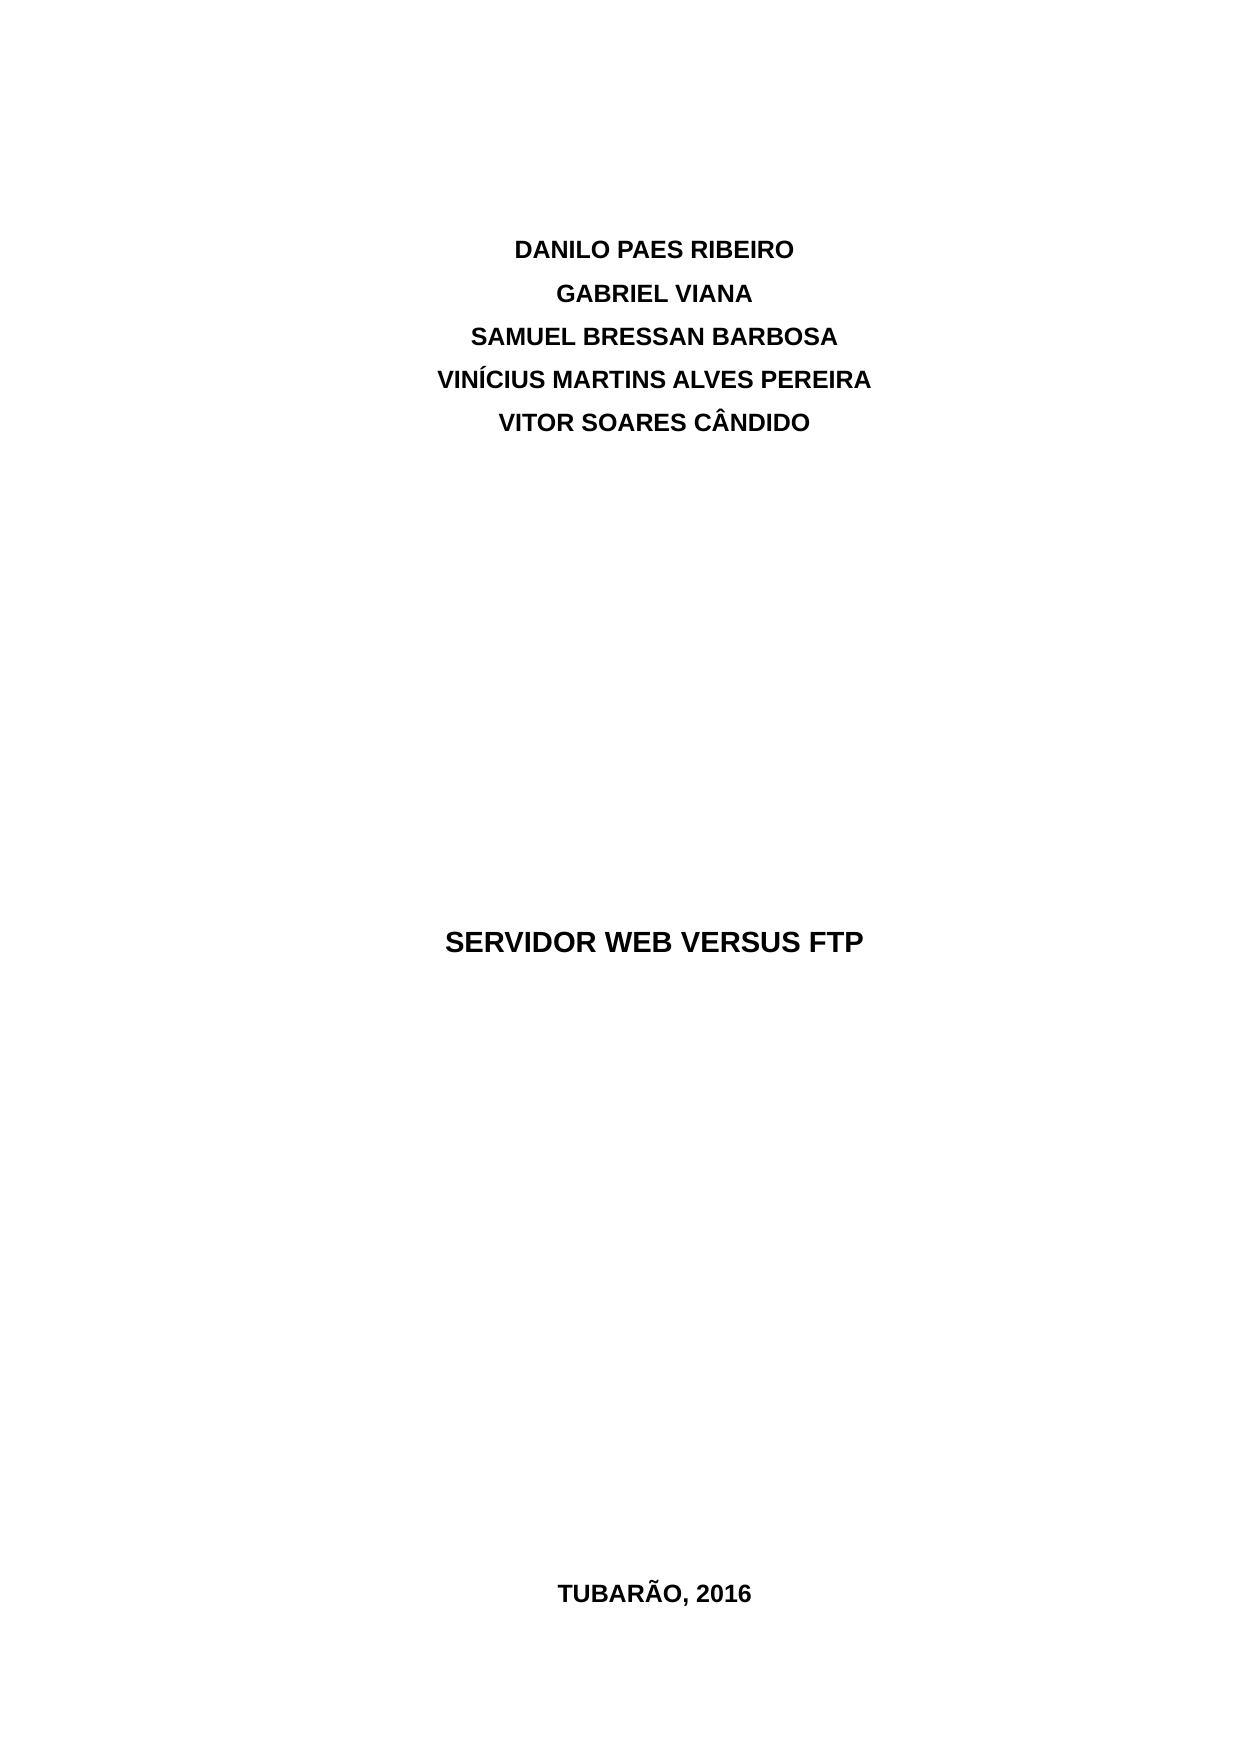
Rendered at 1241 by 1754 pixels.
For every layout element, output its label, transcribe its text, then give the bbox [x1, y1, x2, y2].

text Vitor Soares Cândido [187, 408, 1122, 437]
text TUBARÃO, 2016 [187, 1579, 1122, 1608]
text Vinícius Martins Alves Pereira [187, 365, 1122, 393]
text SERVIDOR WEB VERSUS FTP [187, 925, 1122, 959]
text SAMUEL BRESSAN BARBOSA [187, 322, 1122, 350]
text GABRIEL VIANA [187, 278, 1122, 307]
text DANILO PAES RIBEIRO [187, 235, 1122, 264]
